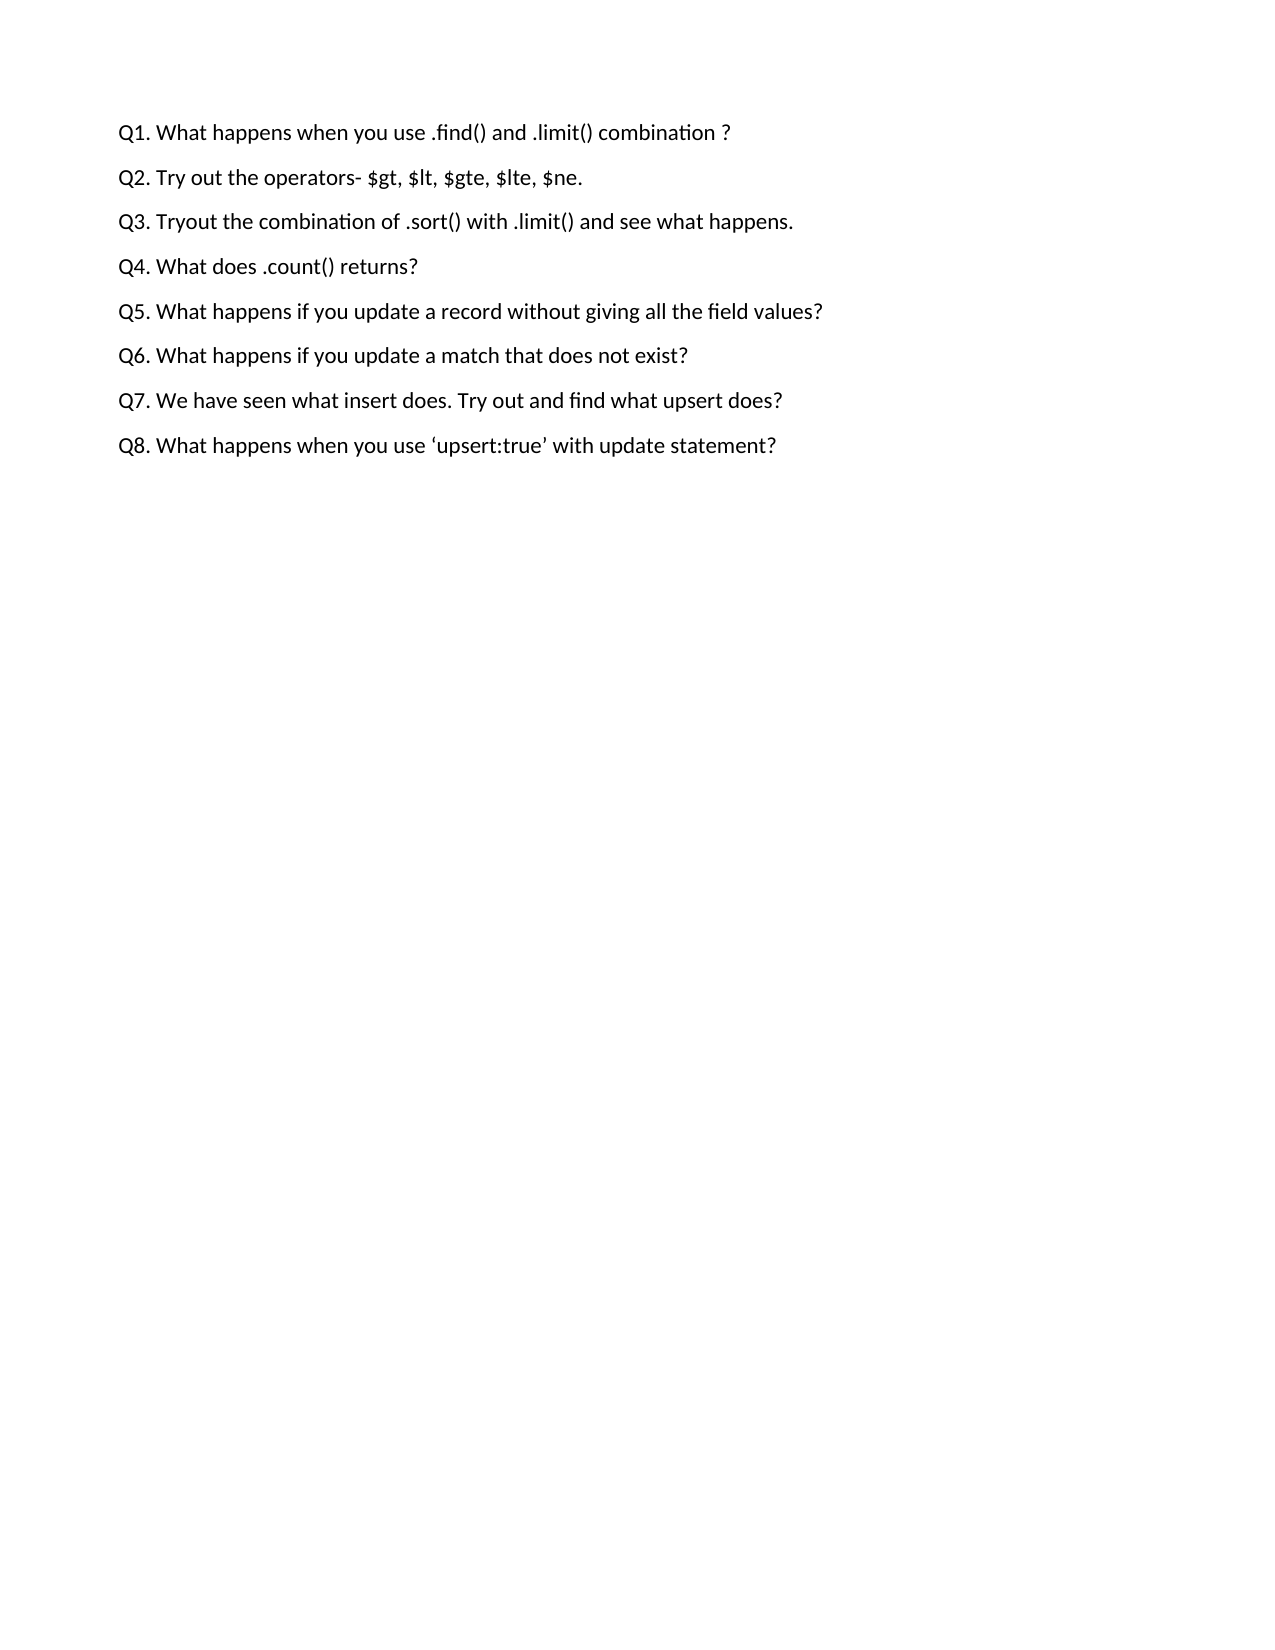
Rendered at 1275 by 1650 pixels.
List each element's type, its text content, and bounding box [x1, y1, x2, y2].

text Q3. Tryout the combination of .sort() with .limit() and see what happens. [118, 207, 1157, 236]
text Q2. Try out the operators- $gt, $lt, $gte, $lte, $ne. [118, 163, 1157, 191]
text Q7. We have seen what insert does. Try out and find what upsert does? [118, 386, 1157, 414]
text Q8. What happens when you use ‘upsert:true’ with update statement? [118, 431, 1157, 459]
text Q6. What happens if you update a match that does not exist? [118, 342, 1157, 369]
text Q1. What happens when you use .find() and .limit() combination ? [118, 118, 1157, 146]
text Q5. What happens if you update a record without giving all the field values? [118, 297, 1157, 325]
text Q4. What does .count() returns? [118, 252, 1157, 280]
